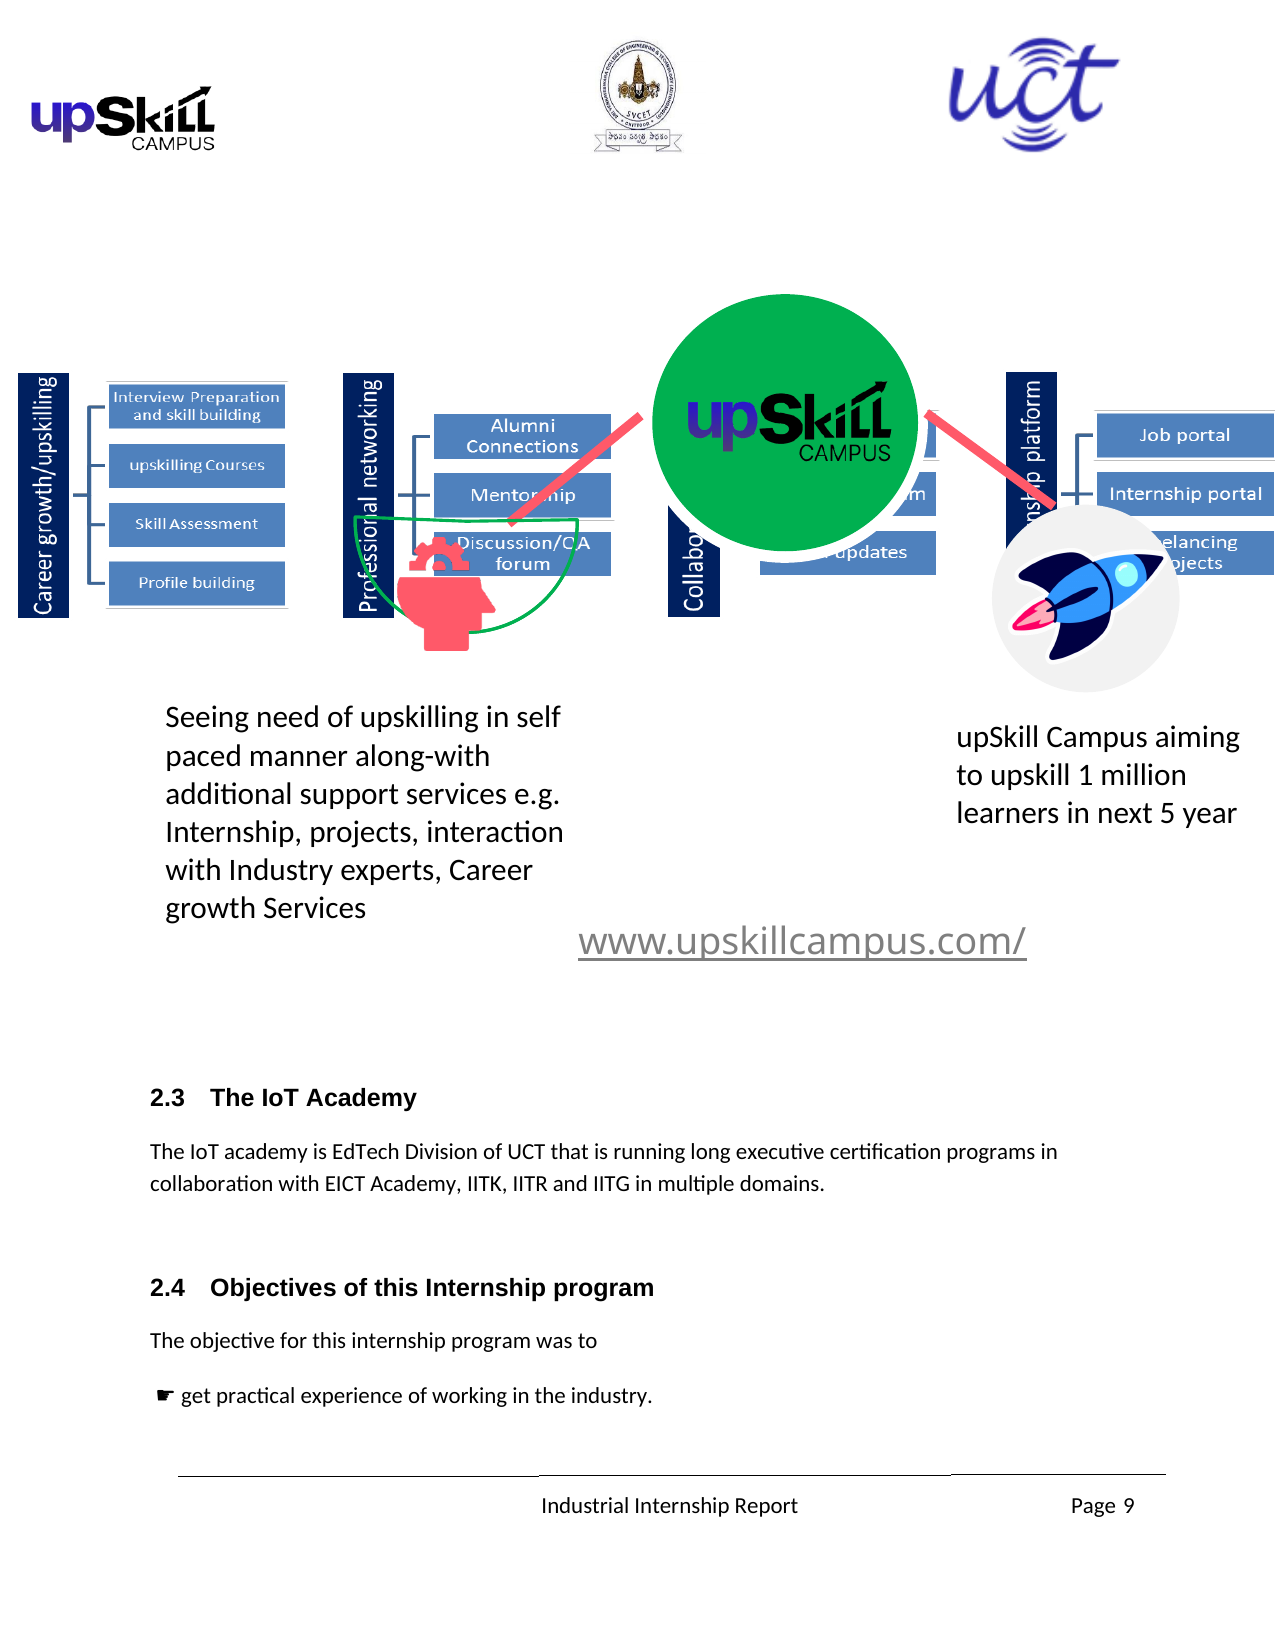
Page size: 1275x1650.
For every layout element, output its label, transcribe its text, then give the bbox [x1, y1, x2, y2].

text upSkill Campus aiming to upskill 1 million learners in next 5 year [956, 717, 1267, 832]
picture [568, 32, 707, 154]
text https://www.upskillcampus.com/ [543, 915, 1026, 960]
picture [519, 441, 618, 622]
picture [337, 368, 618, 651]
picture [653, 360, 943, 621]
text ☛ get practical experience of working in the industry. [150, 1379, 1134, 1411]
picture [996, 367, 1275, 670]
picture [0, 73, 246, 154]
picture [12, 368, 292, 622]
subtitle Objectives of this Internship program [150, 1276, 1134, 1301]
subtitle The IoT Academy [150, 1087, 1134, 1112]
text Seeing need of upskilling in self paced manner along-with additional support services e.g. Internship, projects, interaction with Industry experts, Career growth Services [165, 698, 581, 926]
picture [946, 28, 1125, 154]
text The objective for this internship program was to [150, 1326, 1134, 1354]
text The IoT academy is EdTech Division of UCT that is running long executive certification programs in collaboration with EICT Academy, IITK, IITR and IITG in multiple domains. [150, 1137, 1134, 1197]
